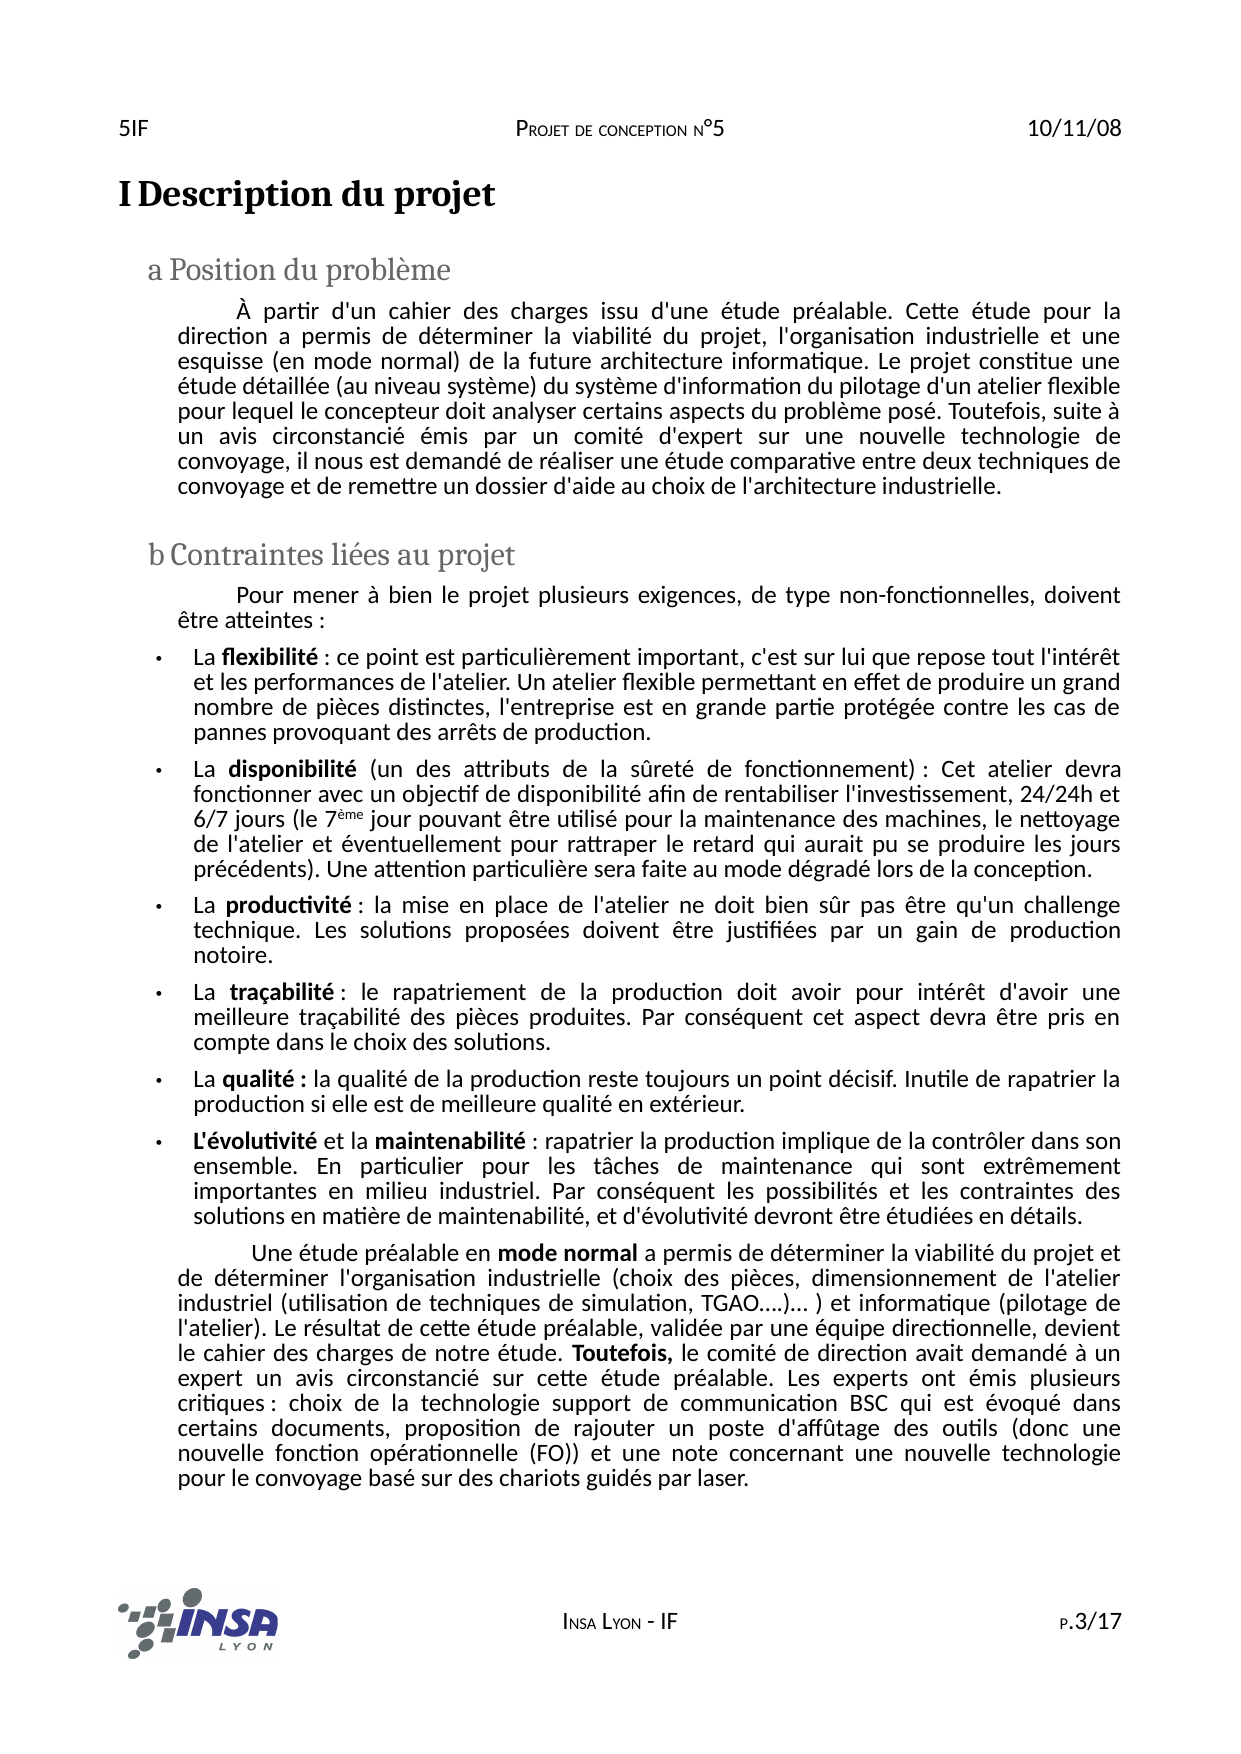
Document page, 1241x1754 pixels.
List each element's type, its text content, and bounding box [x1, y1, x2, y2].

subtitle Contraintes liées au projet [118, 536, 1122, 573]
picture [118, 1588, 278, 1659]
subtitle Description du projet [118, 173, 1122, 216]
list L'évolutivité et la maintenabilité : rapatrier la production implique de la contrôler dans son ensemble. En particulier pour les tâches de maintenance qui sont extrêmement importantes en milieu industriel. Par conséquent les possibilités et les contraintes des solutions en matière de maintenabilité, et d'évolutivité devront être étudiées en détails. [156, 1131, 1122, 1231]
list La traçabilité : le rapatriement de la production doit avoir pour intérêt d'avoir une meilleure traçabilité des pièces produites. Par conséquent cet aspect devra être pris en compte dans le choix des solutions. [156, 982, 1122, 1057]
subtitle Position du problème [118, 251, 1122, 288]
list La disponibilité (un des attributs de la sûreté de fonctionnement) : Cet atelier devra fonctionner avec un objectif de disponibilité afin de rentabiliser l'investissement, 24/24h et 6/7 jours (le 7ème jour pouvant être utilisé pour la maintenance des machines, le nettoyage de l'atelier et éventuellement pour rattraper le retard qui aurait pu se produire les jours précédents). Une attention particulière sera faite au mode dégradé lors de la conception. [156, 758, 1122, 883]
text À partir d'un cahier des charges issu d'une étude préalable. Cette étude pour la direction a permis de déterminer la viabilité du projet, l'organisation industrielle et une esquisse (en mode normal) de la future architecture informatique. Le projet constitue une étude détaillée (au niveau système) du système d'information du pilotage d'un atelier flexible pour lequel le concepteur doit analyser certains aspects du problème posé. Toutefois, suite à un avis circonstancié émis par un comité d'expert sur une nouvelle technologie de convoyage, il nous est demandé de réaliser une étude comparative entre deux techniques de convoyage et de remettre un dossier d'aide au choix de l'architecture industrielle. [177, 300, 1122, 500]
list La flexibilité : ce point est particulièrement important, c'est sur lui que repose tout l'intérêt et les performances de l'atelier. Un atelier flexible permettant en effet de produire un grand nombre de pièces distinctes, l'entreprise est en grande partie protégée contre les cas de pannes provoquant des arrêts de production. [156, 647, 1122, 747]
list La productivité : la mise en place de l'atelier ne doit bien sûr pas être qu'un challenge technique. Les solutions proposées doivent être justifiées par un gain de production notoire. [156, 895, 1122, 970]
list La qualité : la qualité de la production reste toujours un point décisif. Inutile de rapatrier la production si elle est de meilleure qualité en extérieur. [156, 1069, 1122, 1119]
text Pour mener à bien le projet plusieurs exigences, de type non-fonctionnelles, doivent être atteintes : [177, 585, 1122, 635]
text Une étude préalable en mode normal a permis de déterminer la viabilité du projet et de déterminer l'organisation industrielle (choix des pièces, dimensionnement de l'atelier industriel (utilisation de techniques de simulation, TGAO….)… ) et informatique (pilotage de l'atelier). Le résultat de cette étude préalable, validée par une équipe directionnelle, devient le cahier des charges de notre étude. Toutefois, le comité de direction avait demandé à un expert un avis circonstancié sur cette étude préalable. Les experts ont émis plusieurs critiques : choix de la technologie support de communication BSC qui est évoqué dans certains documents, proposition de rajouter un poste d'affûtage des outils (donc une nouvelle fonction opérationnelle (FO)) et une note concernant une nouvelle technologie pour le convoyage basé sur des chariots guidés par laser. [177, 1242, 1122, 1492]
